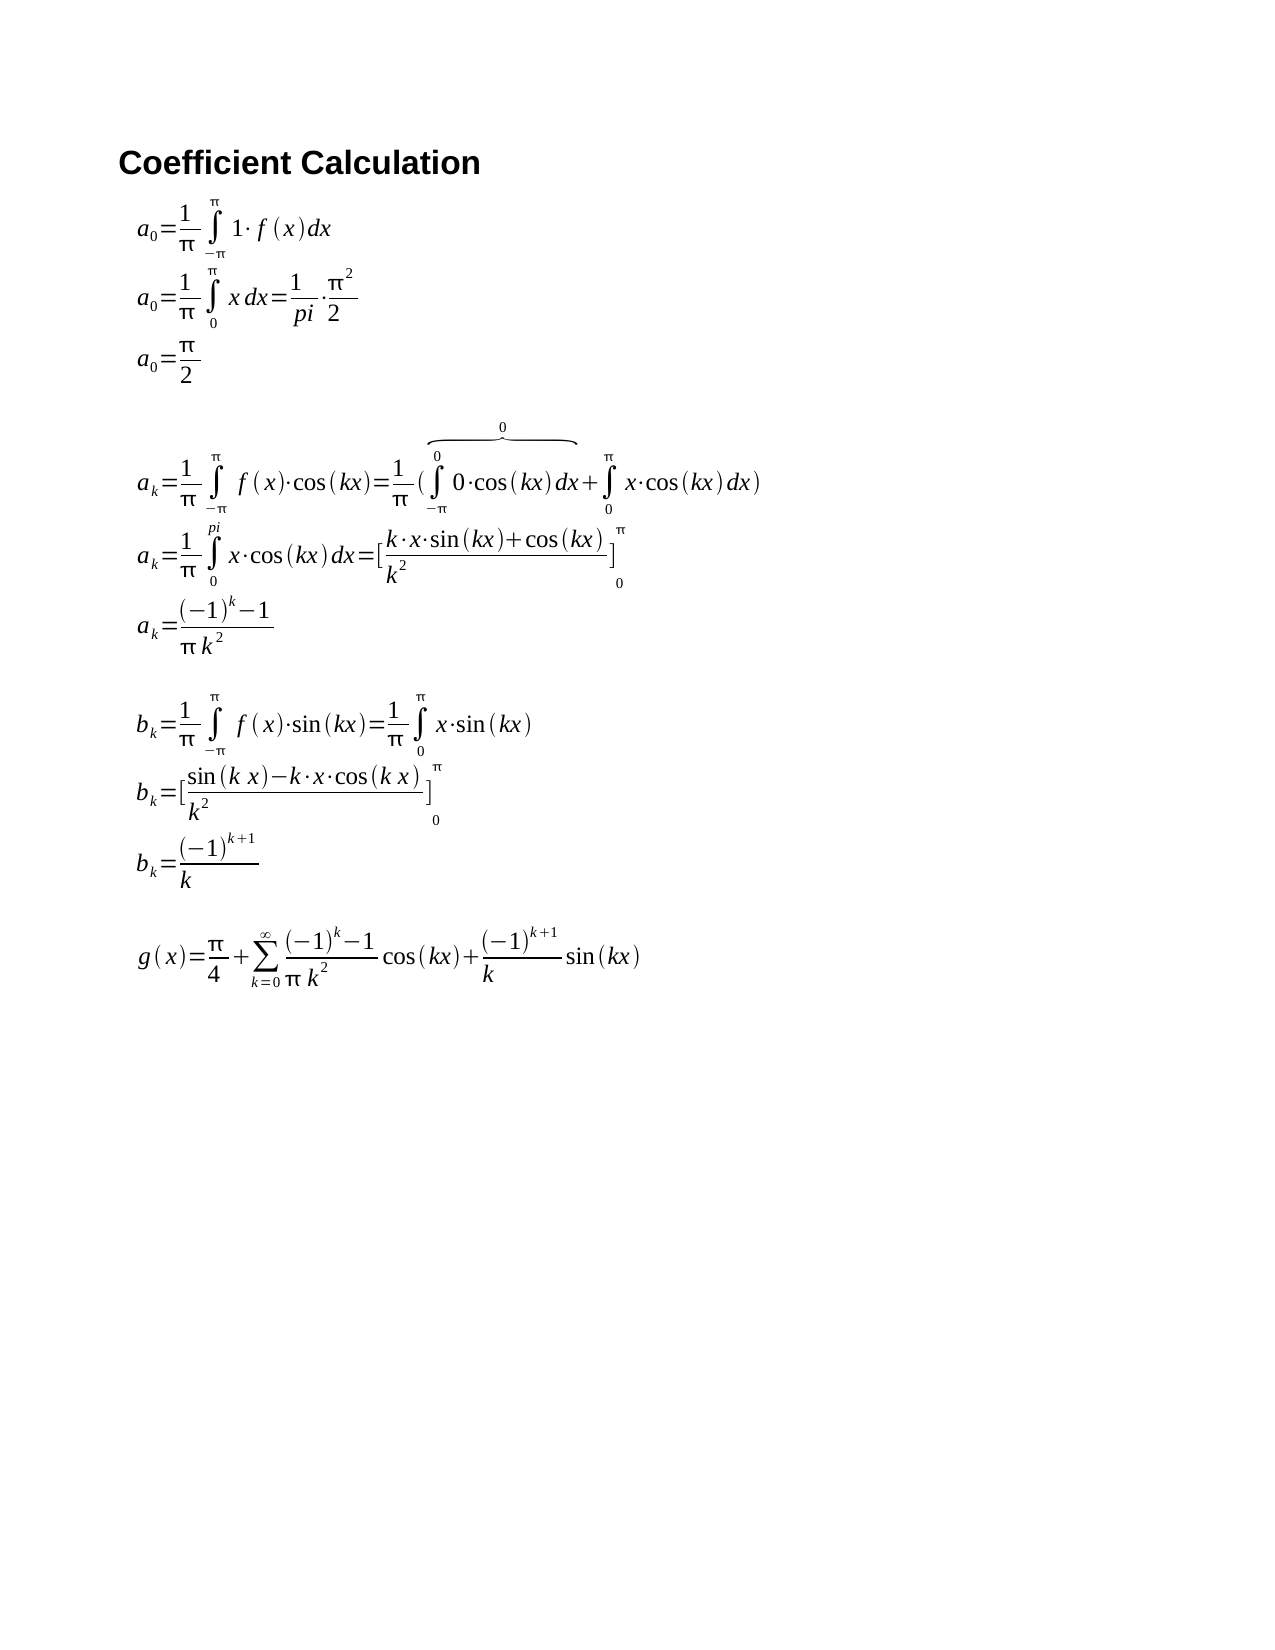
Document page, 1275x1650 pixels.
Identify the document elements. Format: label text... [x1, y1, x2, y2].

subtitle Coefficient Calculation [118, 143, 1157, 182]
